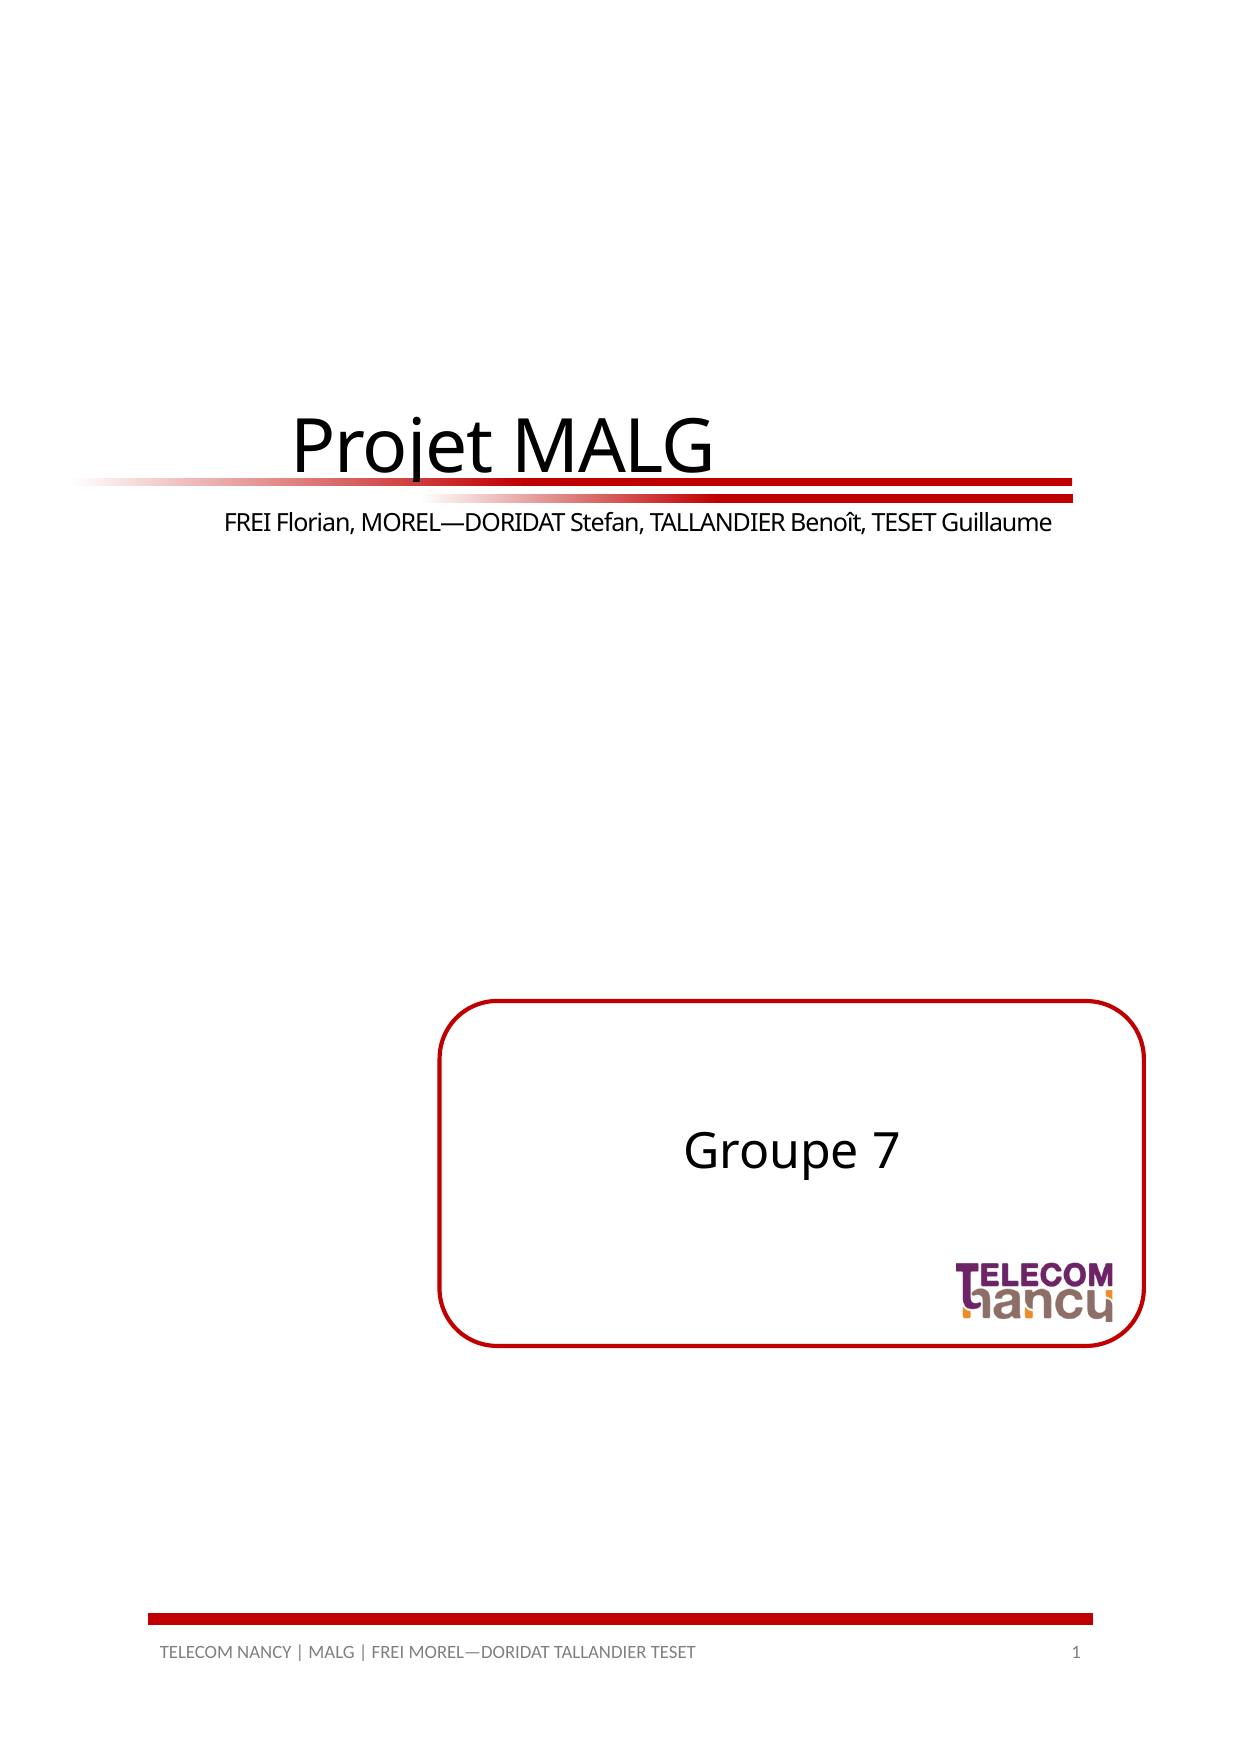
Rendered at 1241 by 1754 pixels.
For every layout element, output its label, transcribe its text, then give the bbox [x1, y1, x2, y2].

picture [956, 1259, 1113, 1322]
title FREI Florian, MOREL—DORIDAT Stefan, TALLANDIER Benoît, TESET Guillaume [162, 504, 1059, 538]
text Groupe 7 [471, 1115, 1112, 1183]
title Projet MALG [290, 392, 1225, 482]
